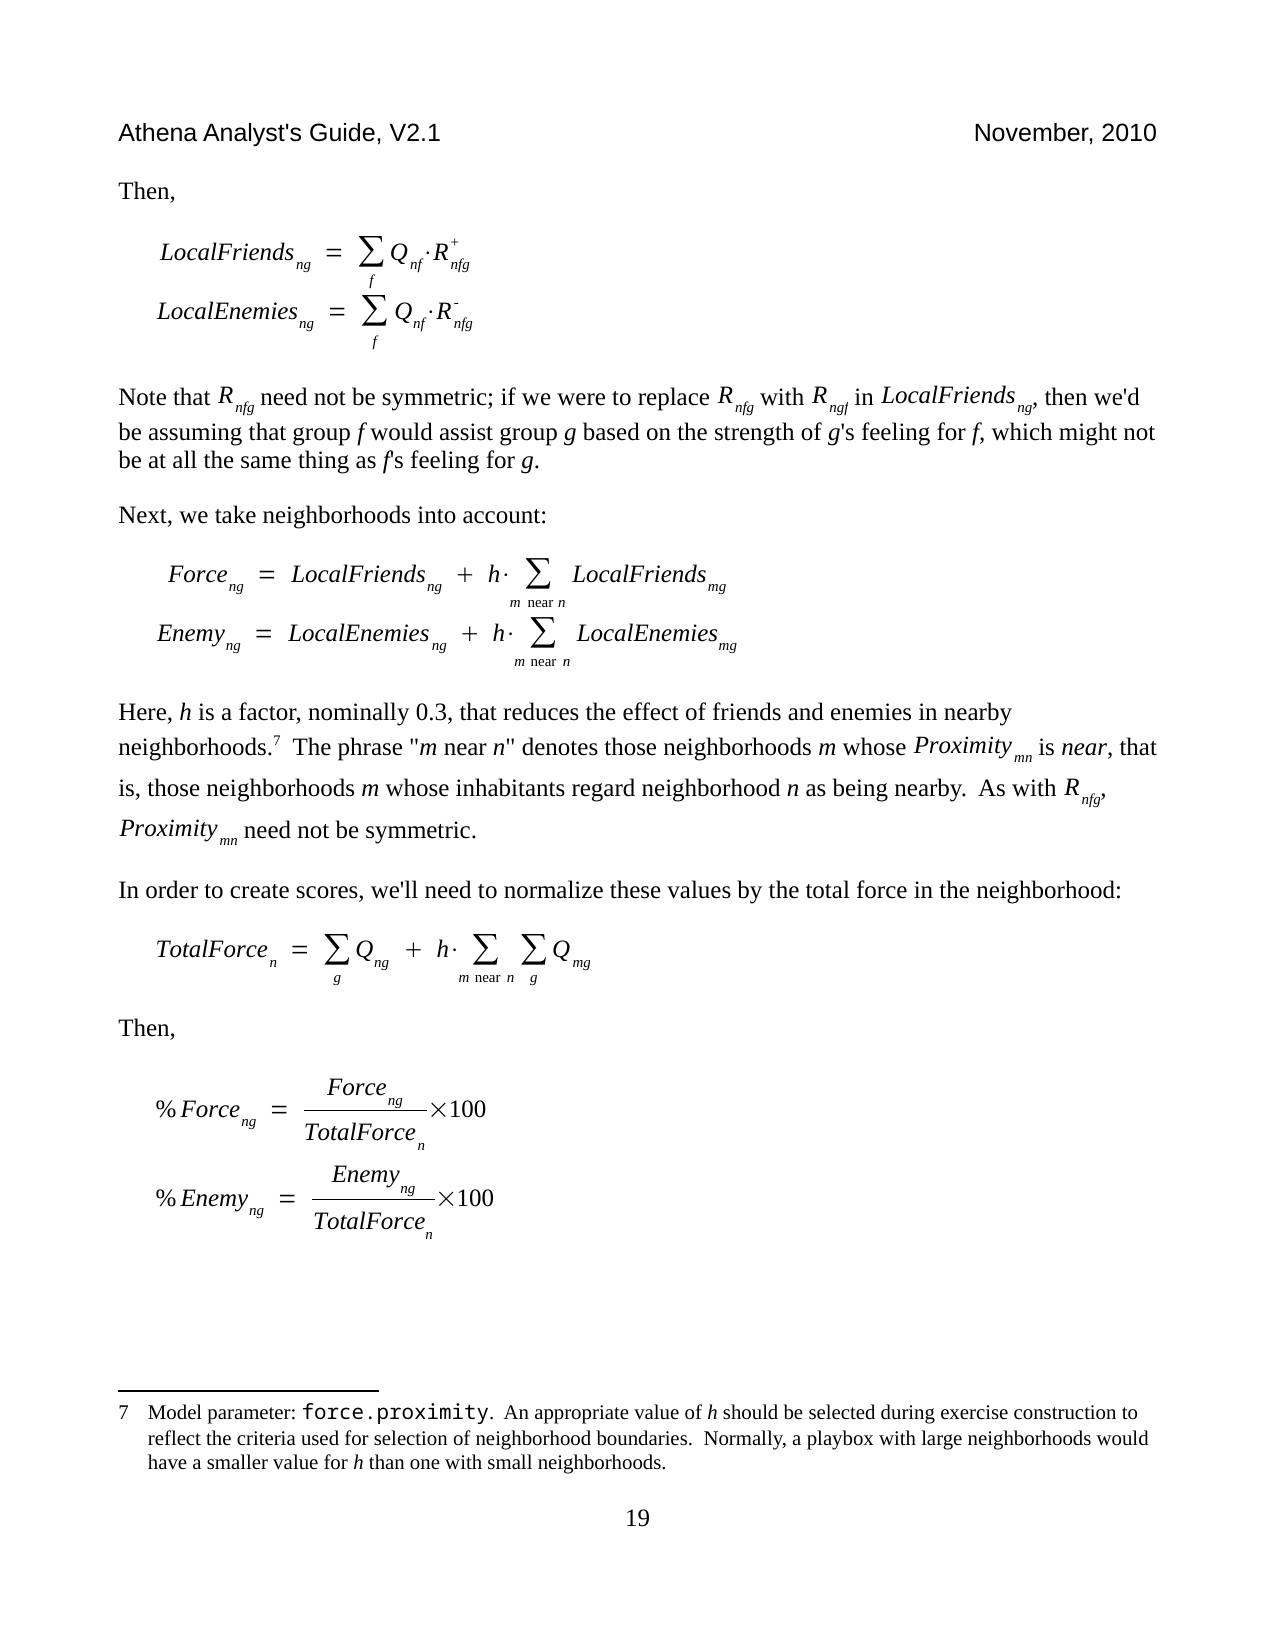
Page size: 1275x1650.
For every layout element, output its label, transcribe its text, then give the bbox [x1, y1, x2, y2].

text In order to create scores, we'll need to normalize these values by the total force in the neighborhood: [118, 876, 1157, 904]
text Here, h is a factor, nominally 0.3, that reduces the effect of friends and enemies in nearby neighborhoods. The phrase "m near n" denotes those neighborhoods m whose is near, that is, those neighborhoods m whose inhabitants regard neighborhood n as being nearby. As with , need not be symmetric. [118, 697, 1157, 850]
text Then, [118, 1013, 1157, 1042]
text Note that need not be symmetric; if we were to replace with in , then we'd be assuming that group f would assist group g based on the strength of g's feeling for f, which might not be at all the same thing as f's feeling for g. [118, 375, 1157, 474]
text Model parameter: force.proximity. An appropriate value of h should be selected during exercise construction to reflect the criteria used for selection of neighborhood boundaries. Normally, a playbox with large neighborhoods would have a smaller value for h than one with small neighborhoods. [118, 1397, 1157, 1474]
text Then, [118, 176, 1157, 205]
text Next, we take neighborhoods into account: [118, 500, 1157, 528]
